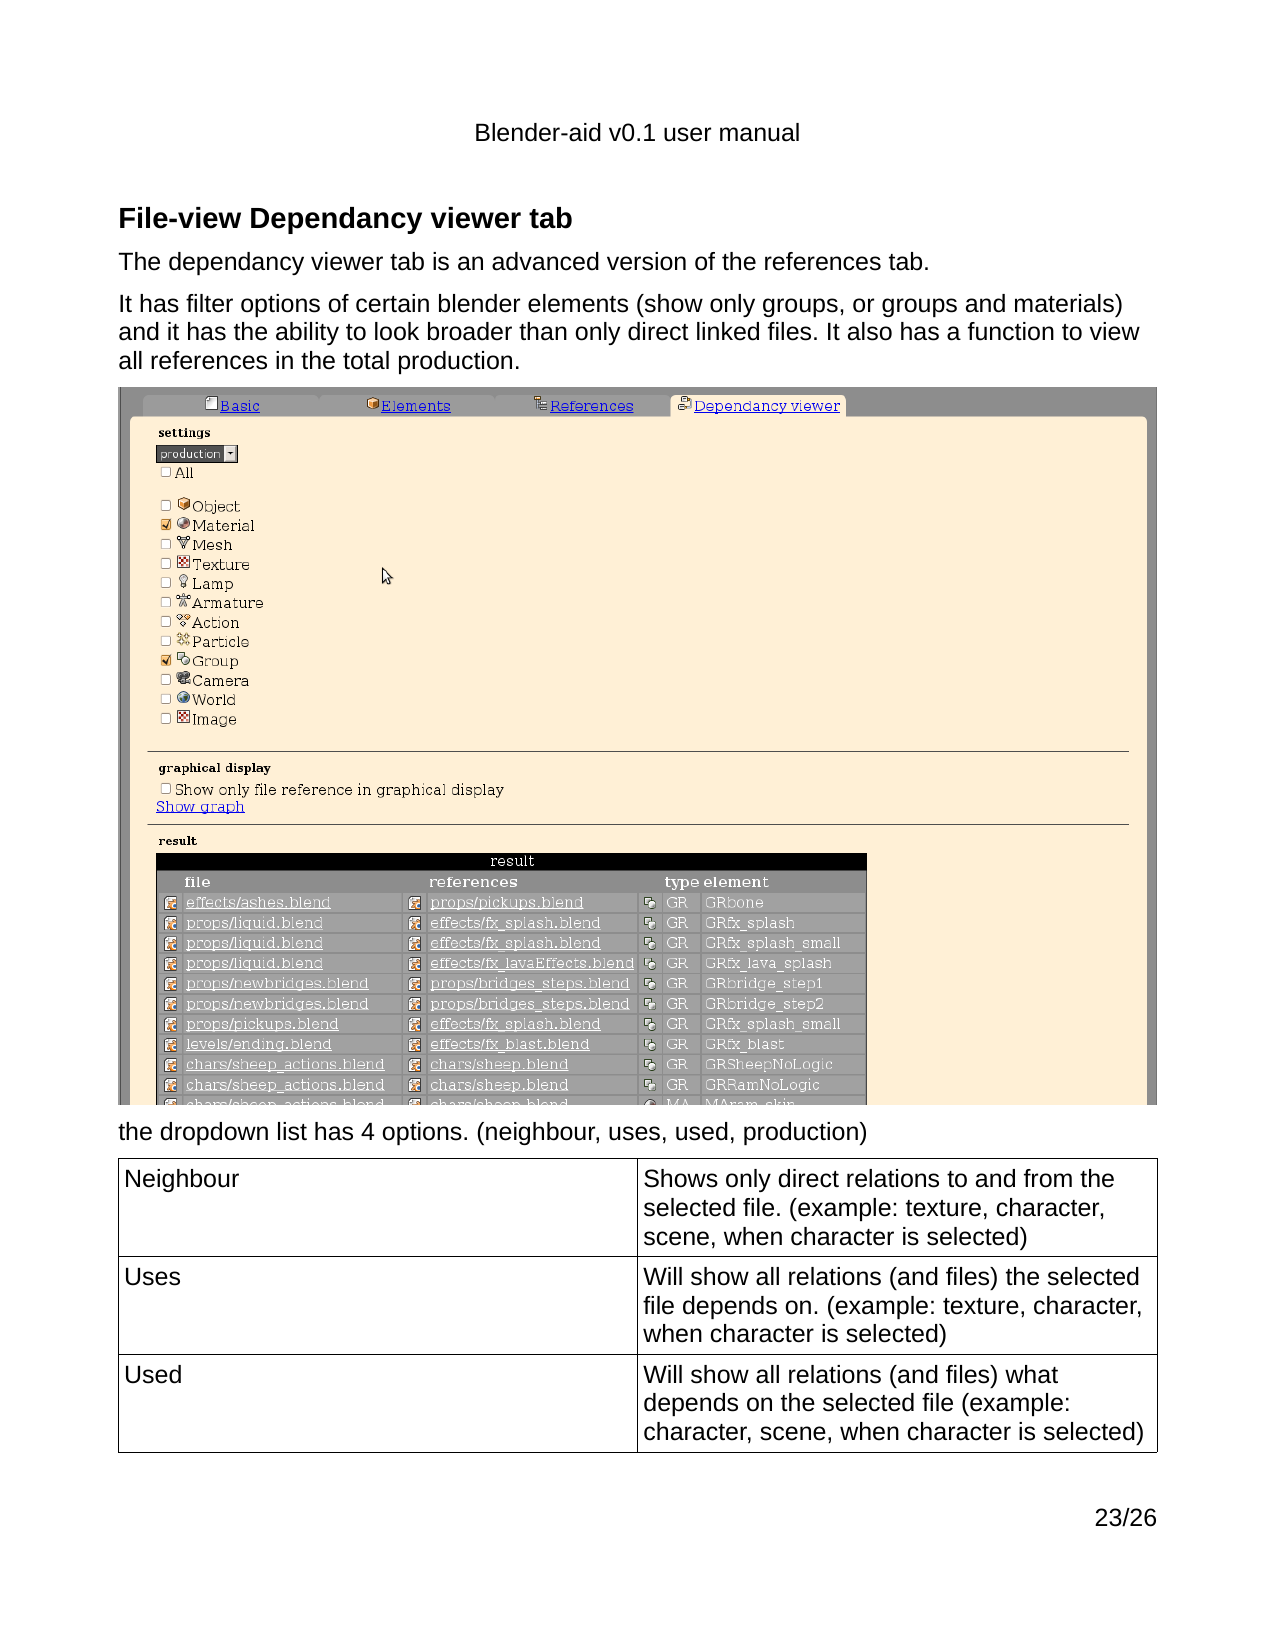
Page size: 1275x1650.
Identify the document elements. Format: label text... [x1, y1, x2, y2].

table_cell Will show all relations (and files) the selected file depends on. (example: texture, character, when character is selected) [638, 1257, 1157, 1354]
text The dependancy viewer tab is an advanced version of the references tab. [118, 247, 1157, 276]
text It has filter options of certain blender elements (show only groups, or groups and materials) and it has the ability to look broader than only direct linked files. It also has a function to view all references in the total production. [118, 289, 1157, 375]
table_cell Used [119, 1355, 637, 1452]
table_cell Uses [119, 1257, 637, 1354]
table_cell Will show all relations (and files) what depends on the selected file (example: character, scene, when character is selected) [638, 1355, 1157, 1452]
text the dropdown list has 4 options. (neighbour, uses, used, production) [118, 1117, 1157, 1146]
table_header Neighbour [119, 1159, 637, 1256]
table_header Shows only direct relations to and from the selected file. (example: texture, character, scene, when character is selected) [638, 1159, 1157, 1256]
subtitle File-view Dependancy viewer tab [118, 201, 1157, 235]
picture [118, 387, 1157, 1105]
